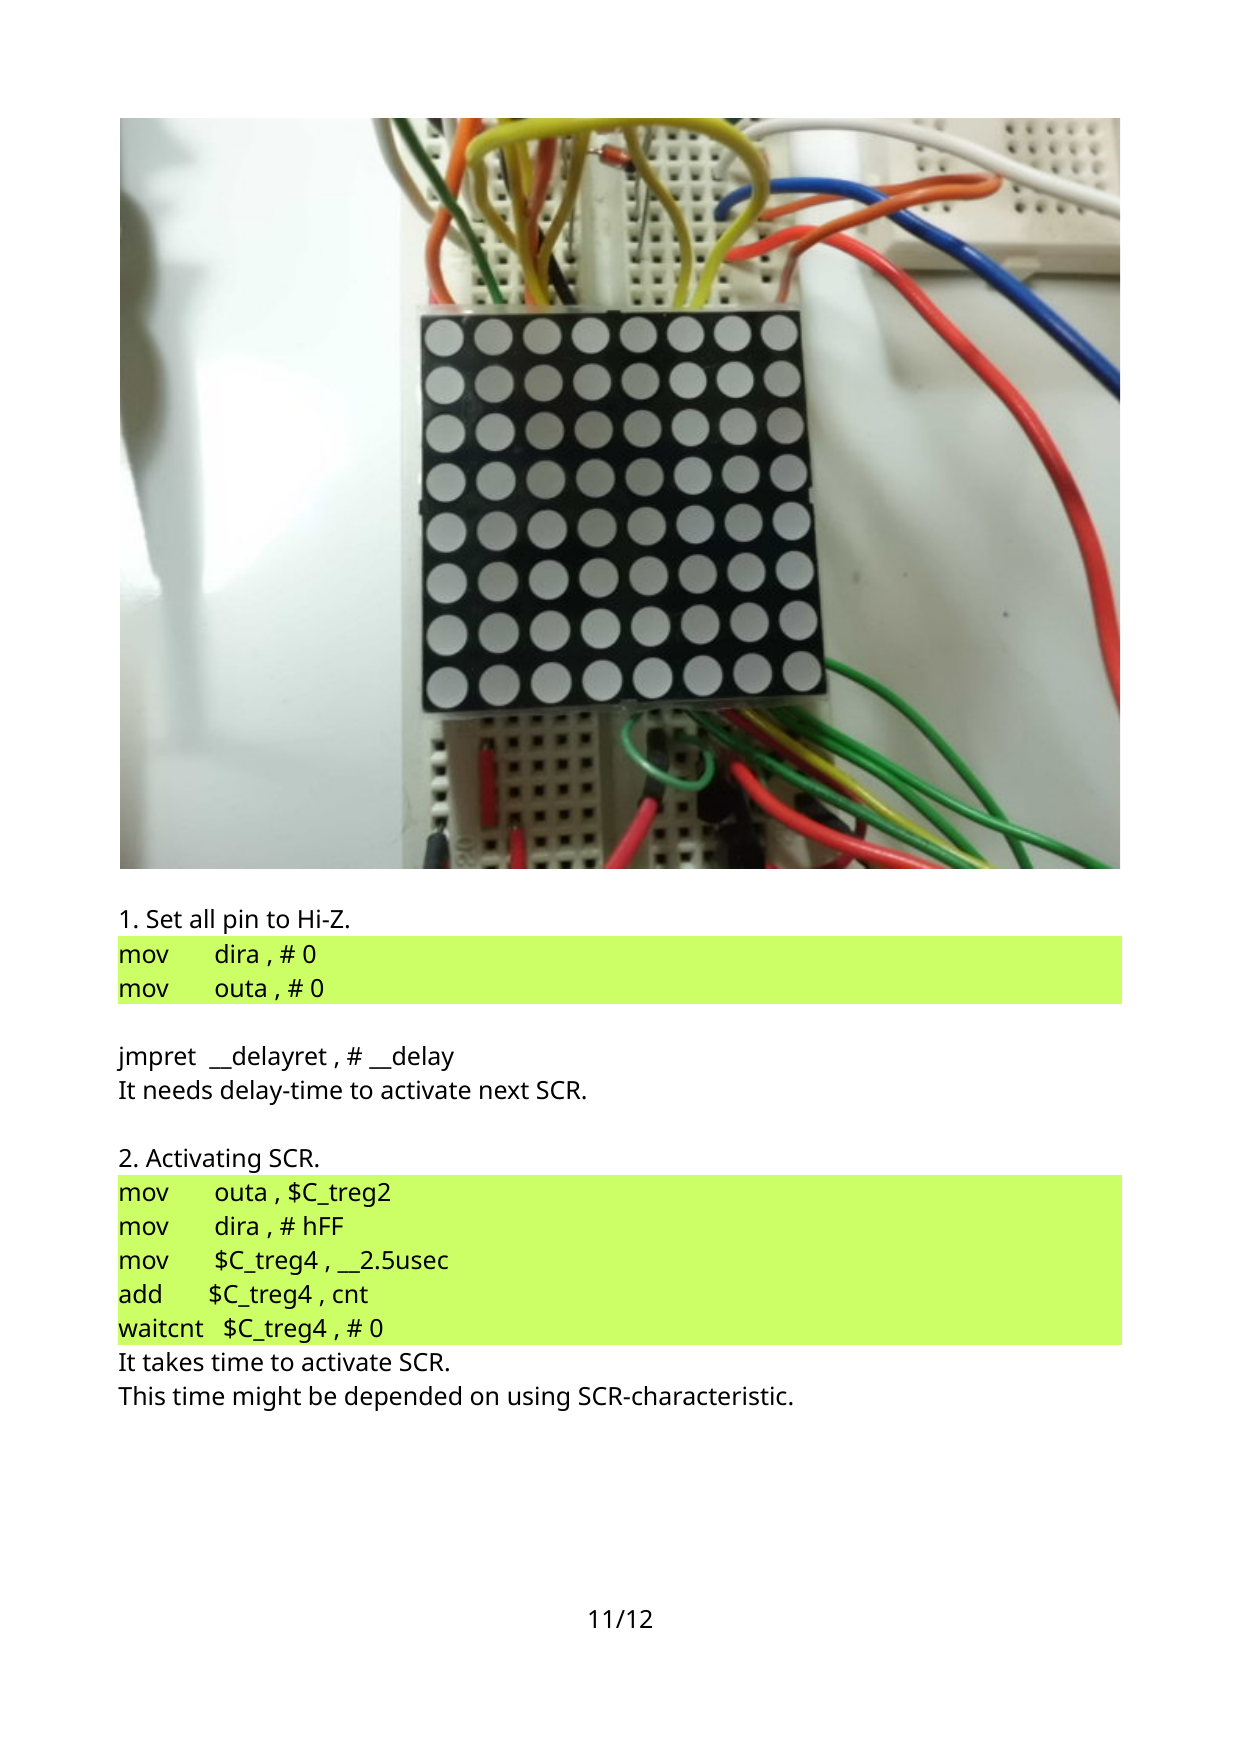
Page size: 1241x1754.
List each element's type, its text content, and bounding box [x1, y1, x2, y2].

picture [120, 118, 1121, 869]
text jmpret __delayret , # __delay [118, 1038, 1122, 1072]
text It needs delay-time to activate next SCR. [118, 1072, 1122, 1107]
text 2. Activating SCR. [118, 1141, 1122, 1175]
text mov outa , $C_treg2 [118, 1175, 1122, 1209]
text mov dira , # hFF [118, 1209, 1122, 1243]
text mov dira , # 0 [118, 936, 1122, 970]
text It takes time to activate SCR. [118, 1345, 1122, 1379]
text mov outa , # 0 [118, 970, 1122, 1004]
text add $C_treg4 , cnt [118, 1277, 1122, 1311]
text mov $C_treg4 , __2.5usec [118, 1243, 1122, 1277]
text waitcnt $C_treg4 , # 0 [118, 1311, 1122, 1345]
text This time might be depended on using SCR-characteristic. [118, 1379, 1122, 1413]
text 1. Set all pin to Hi-Z. [118, 902, 1122, 936]
